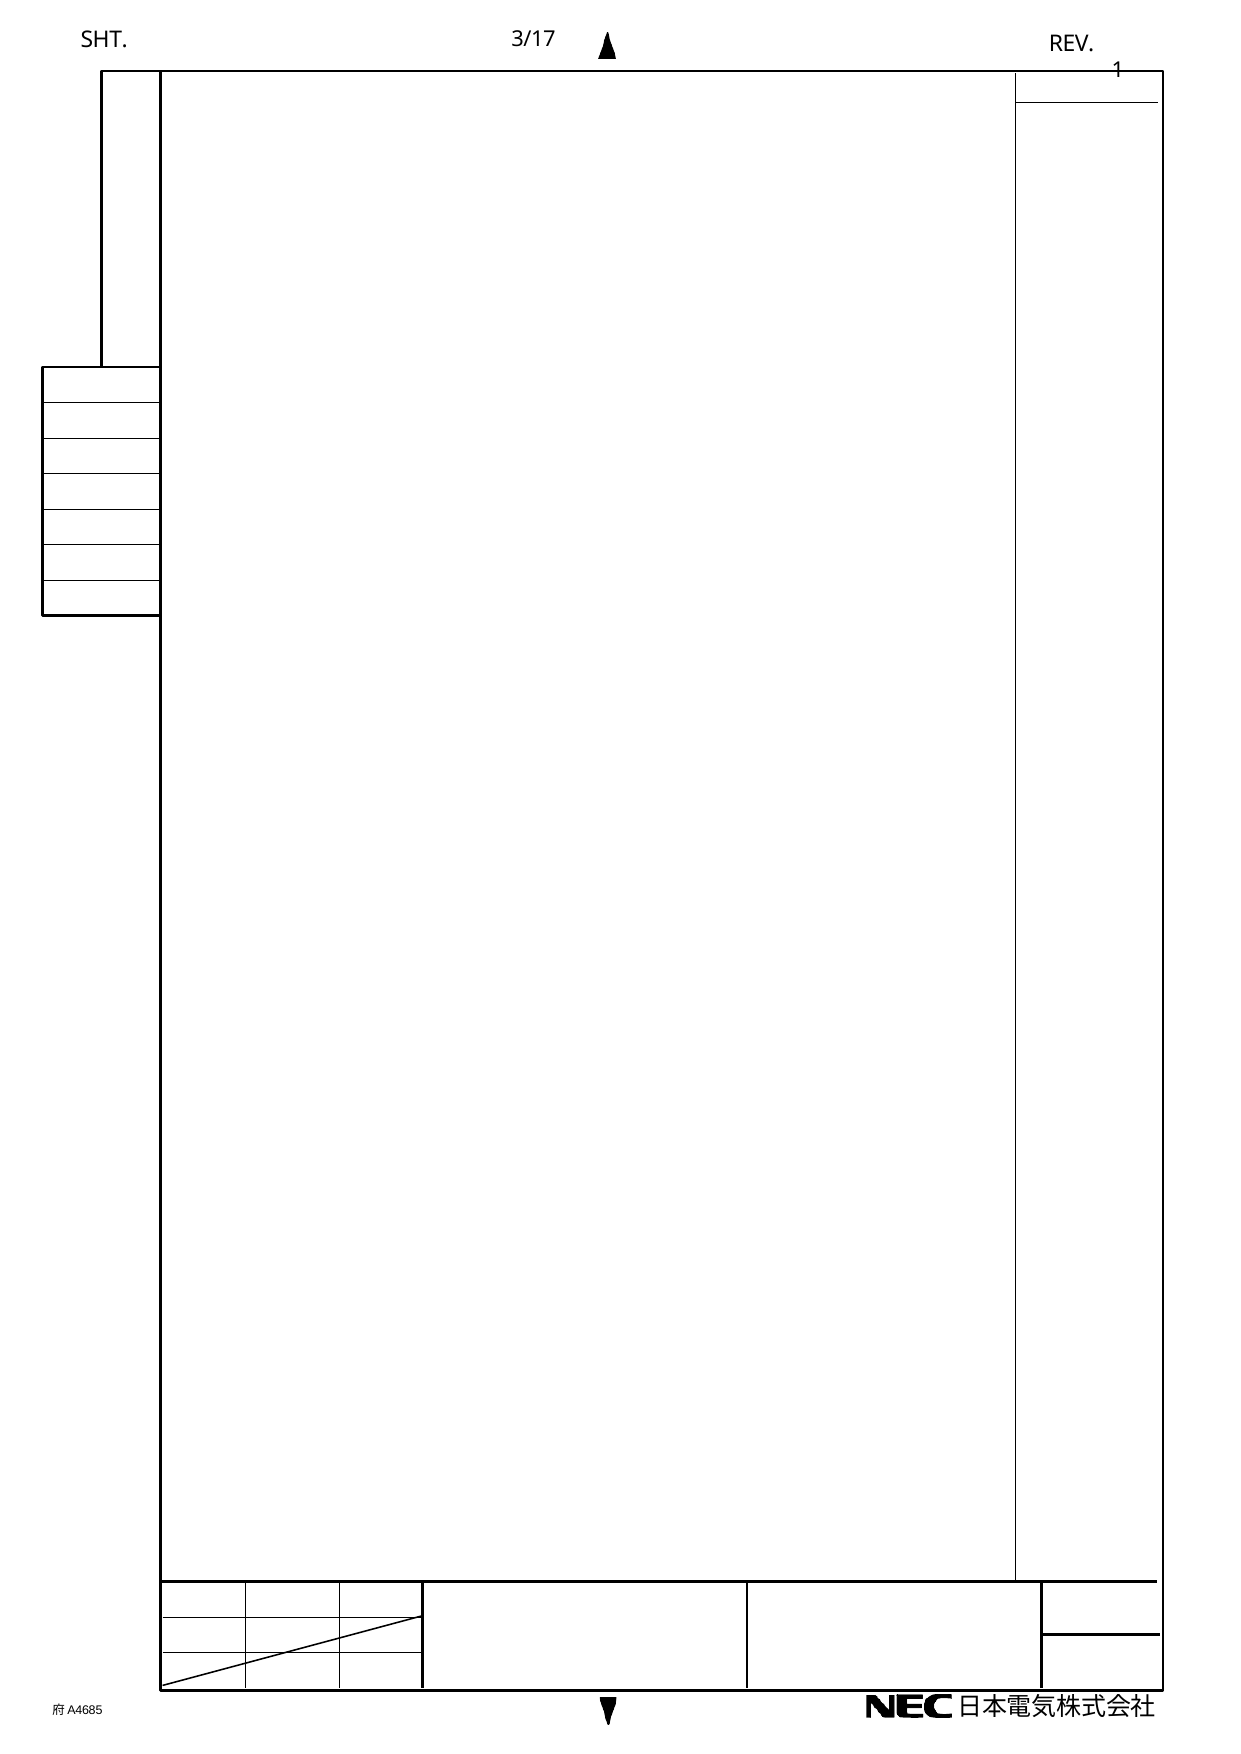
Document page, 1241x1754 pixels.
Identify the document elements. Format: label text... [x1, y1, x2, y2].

picture [599, 1697, 617, 1725]
text 1 [29, 57, 1125, 82]
picture [866, 1694, 952, 1718]
text REV. [1048, 29, 1213, 57]
picture [598, 51, 616, 57]
text SHT. [80, 29, 403, 53]
text 3/17 [511, 29, 993, 51]
